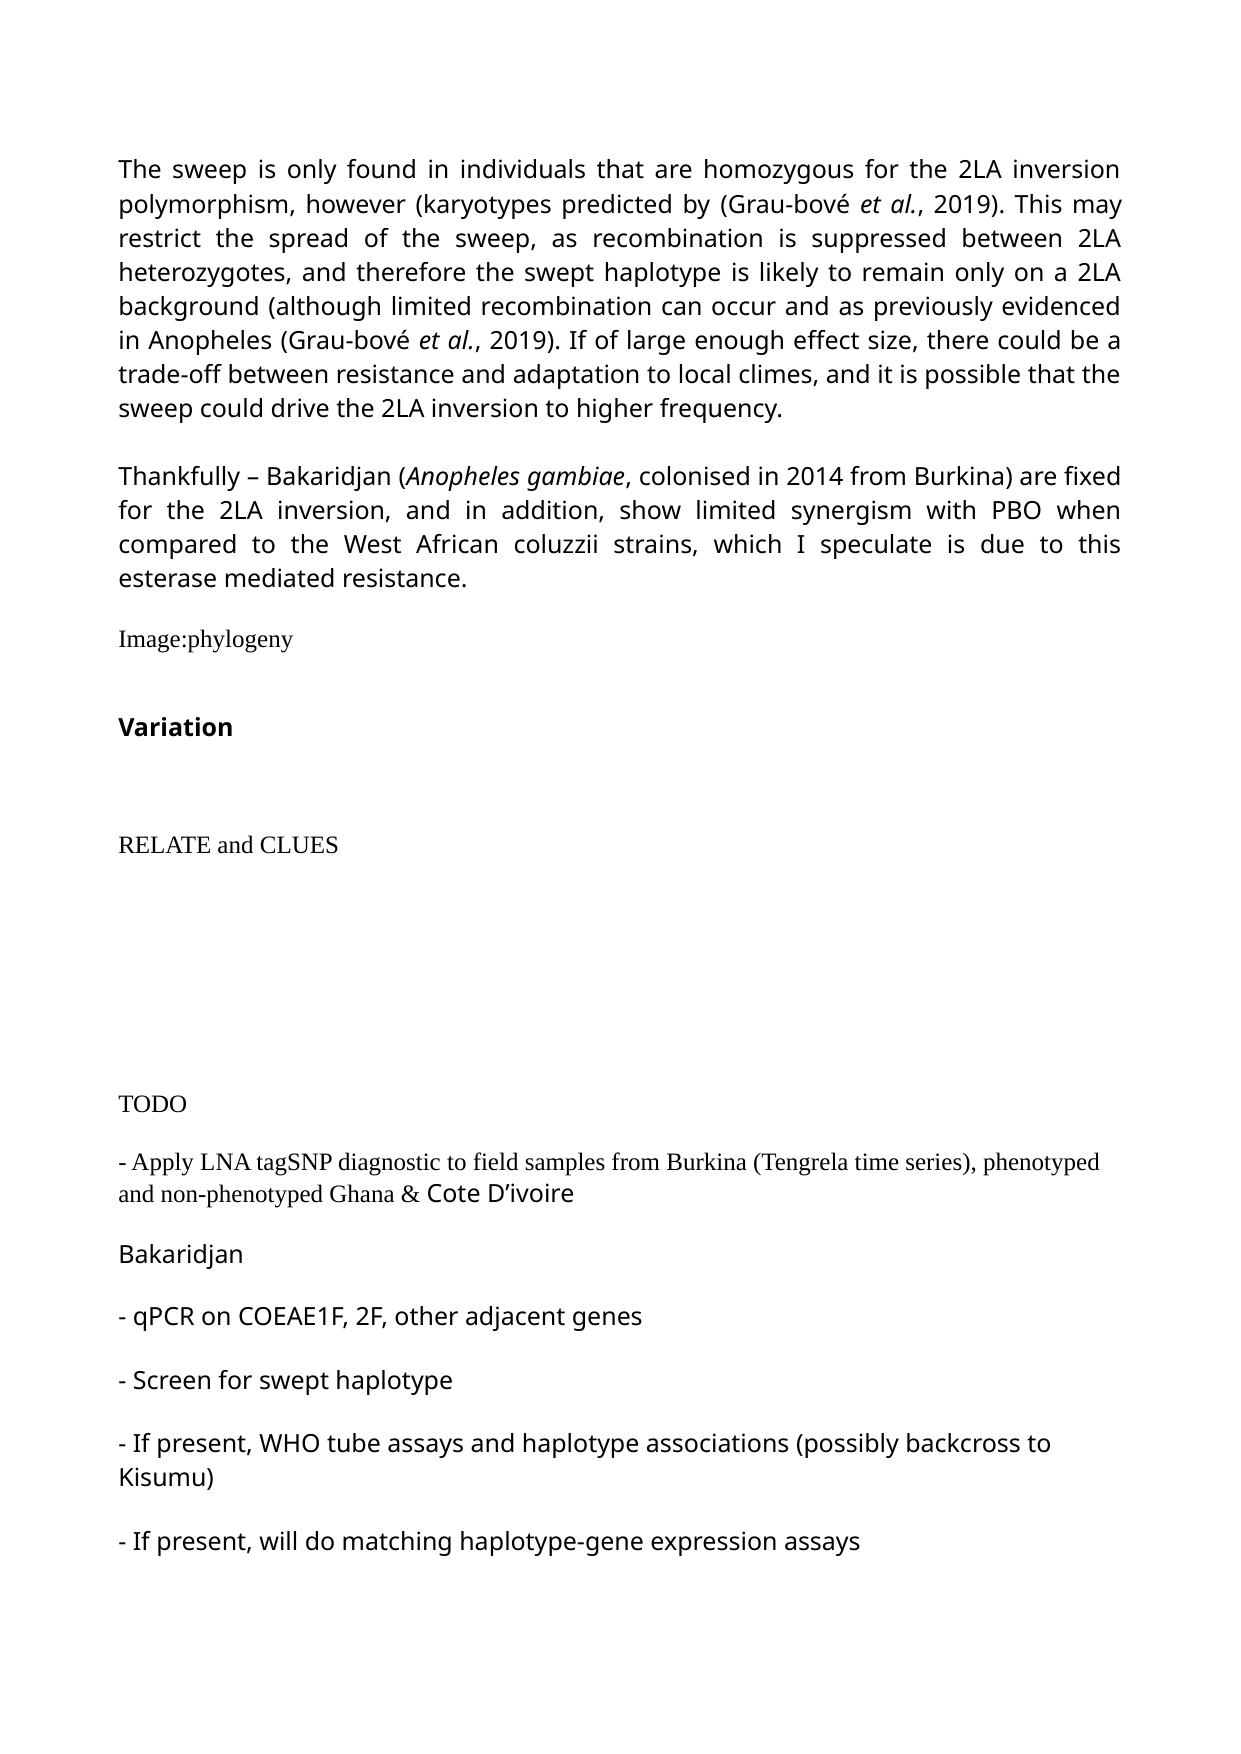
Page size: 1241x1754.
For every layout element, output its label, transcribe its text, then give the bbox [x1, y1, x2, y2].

text Variation [118, 710, 1122, 744]
title Bakaridjan [118, 1239, 1122, 1269]
title - If present, will do matching haplotype-gene expression assays [118, 1524, 1122, 1558]
text The sweep is only found in individuals that are homozygous for the 2LA inversion polymorphism, however (karyotypes predicted by (Grau-bové et al., 2019)⁠. This may restrict the spread of the sweep, as recombination is suppressed between 2LA heterozygotes, and therefore the swept haplotype is likely to remain only on a 2LA background (although limited recombination can occur and as previously evidenced in Anopheles (Grau-bové et al., 2019)⁠. If of large enough effect size, there could be a trade-off between resistance and adaptation to local climes, and it is possible that the sweep could drive the 2LA inversion to higher frequency. [118, 152, 1122, 425]
title - qPCR on COEAE1F, 2F, other adjacent genes [118, 1299, 1122, 1333]
title - If present, WHO tube assays and haplotype associations (possibly backcross to Kisumu) [118, 1426, 1122, 1494]
text RELATE and CLUES [118, 830, 1122, 859]
title - Screen for swept haplotype [118, 1362, 1122, 1397]
text Image:phylogeny [118, 624, 1122, 652]
text - Apply LNA tagSNP diagnostic to field samples from Burkina (Tengrela time series), phenotyped and non-phenotyped Ghana & Cote D’ivoire [118, 1147, 1122, 1209]
text Thankfully – Bakaridjan (Anopheles gambiae, colonised in 2014 from Burkina) are fixed for the 2LA inversion, and in addition, show limited synergism with PBO when compared to the West African coluzzii strains, which I speculate is due to this esterase mediated resistance. [118, 459, 1122, 595]
text TODO [118, 1089, 1122, 1118]
